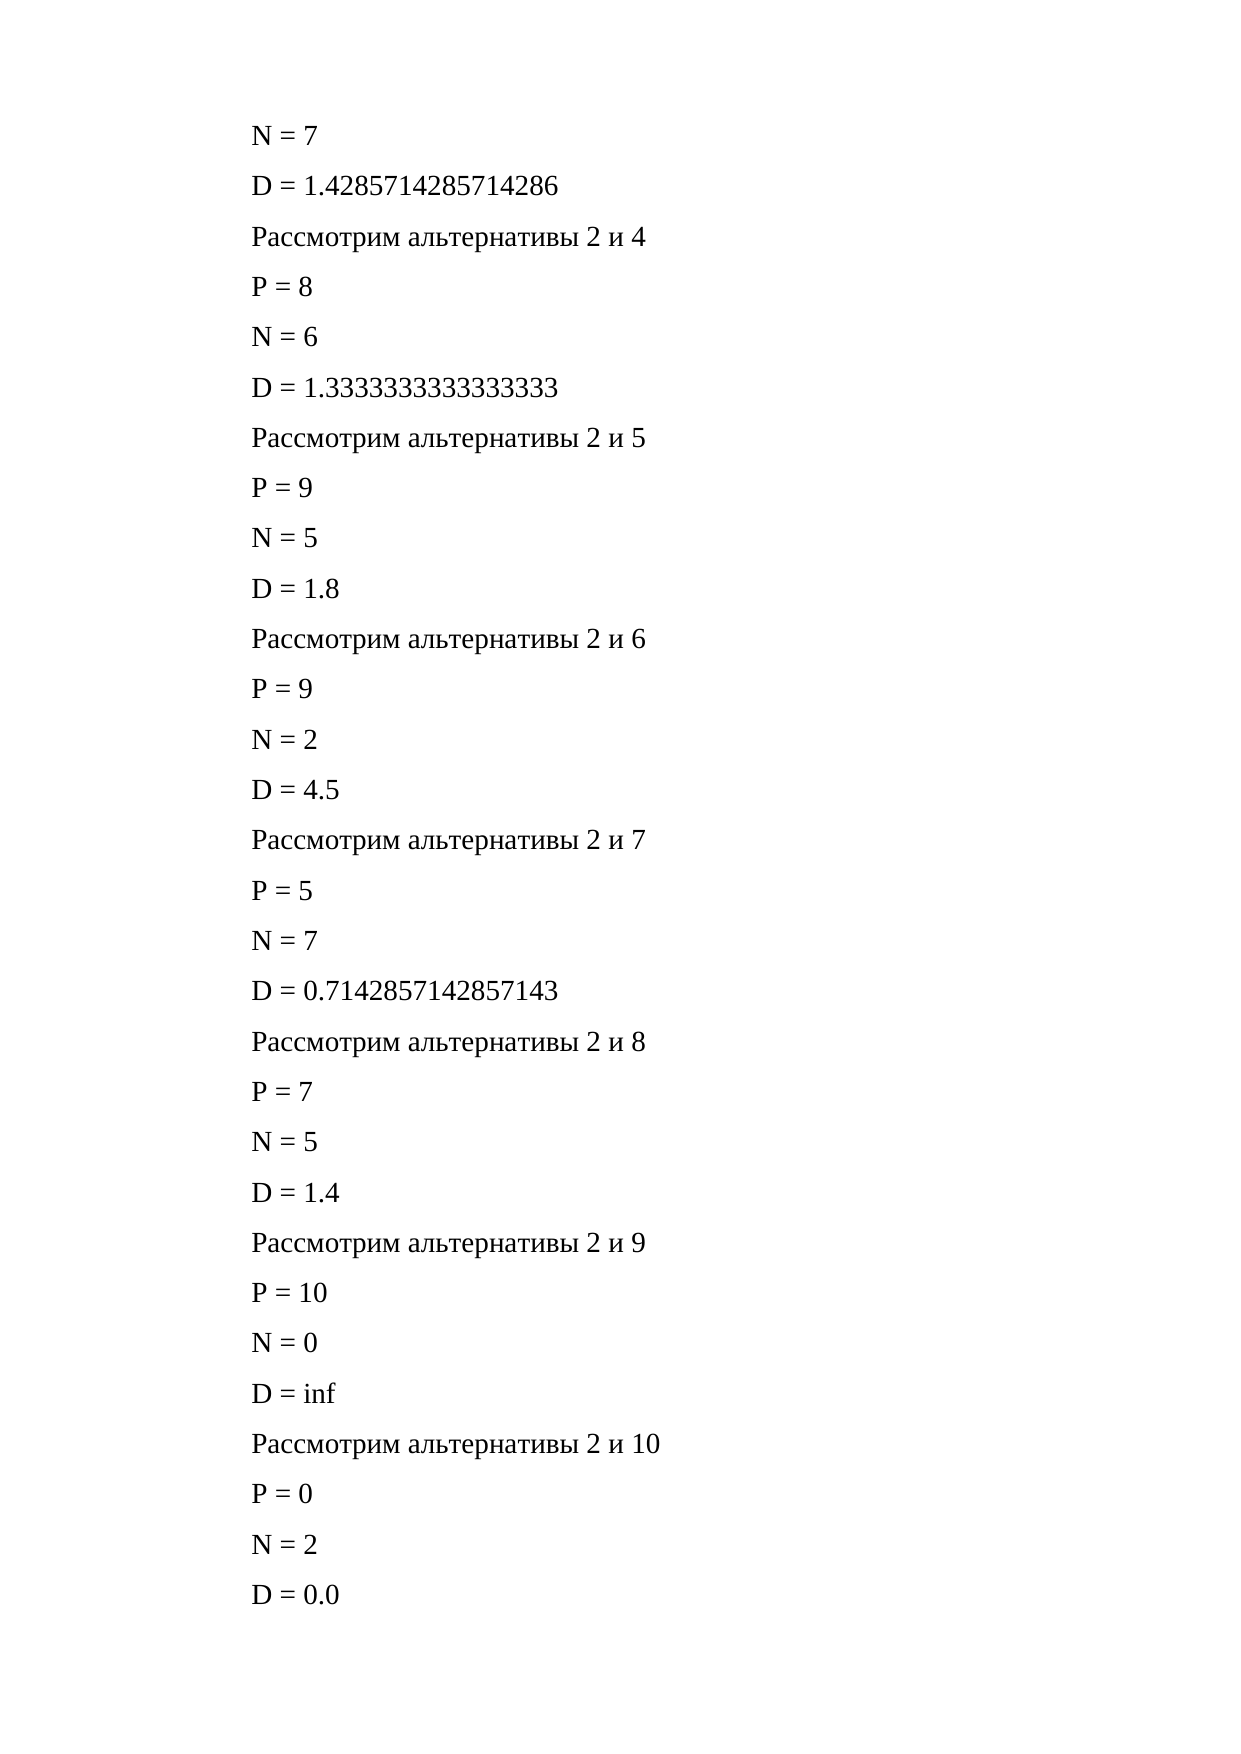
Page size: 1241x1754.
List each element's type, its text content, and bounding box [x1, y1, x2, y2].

text Рассмотрим альтернативы 2 и 7 [177, 822, 1181, 856]
text D = 0.7142857142857143 [177, 973, 1181, 1007]
text N = 7 [177, 118, 1181, 152]
text D = inf [177, 1376, 1181, 1409]
text N = 6 [177, 319, 1181, 353]
text Рассмотрим альтернативы 2 и 4 [177, 219, 1181, 252]
text Рассмотрим альтернативы 2 и 9 [177, 1225, 1181, 1258]
text N = 5 [177, 1124, 1181, 1158]
text D = 4.5 [177, 772, 1181, 806]
text P = 9 [177, 672, 1181, 705]
text Рассмотрим альтернативы 2 и 8 [177, 1024, 1181, 1057]
text D = 1.4285714285714286 [177, 168, 1181, 202]
text D = 1.8 [177, 571, 1181, 604]
text Рассмотрим альтернативы 2 и 5 [177, 420, 1181, 453]
text P = 10 [177, 1275, 1181, 1309]
text N = 2 [177, 722, 1181, 755]
text Рассмотрим альтернативы 2 и 10 [177, 1426, 1181, 1460]
text Рассмотрим альтернативы 2 и 6 [177, 621, 1181, 655]
text P = 7 [177, 1074, 1181, 1108]
text P = 8 [177, 269, 1181, 303]
text N = 0 [177, 1326, 1181, 1359]
text N = 7 [177, 923, 1181, 957]
text D = 1.3333333333333333 [177, 370, 1181, 403]
text D = 1.4 [177, 1175, 1181, 1208]
text P = 5 [177, 873, 1181, 906]
text D = 0.0 [177, 1577, 1181, 1611]
text N = 5 [177, 521, 1181, 554]
text P = 0 [177, 1477, 1181, 1510]
text N = 2 [177, 1527, 1181, 1560]
text P = 9 [177, 470, 1181, 504]
